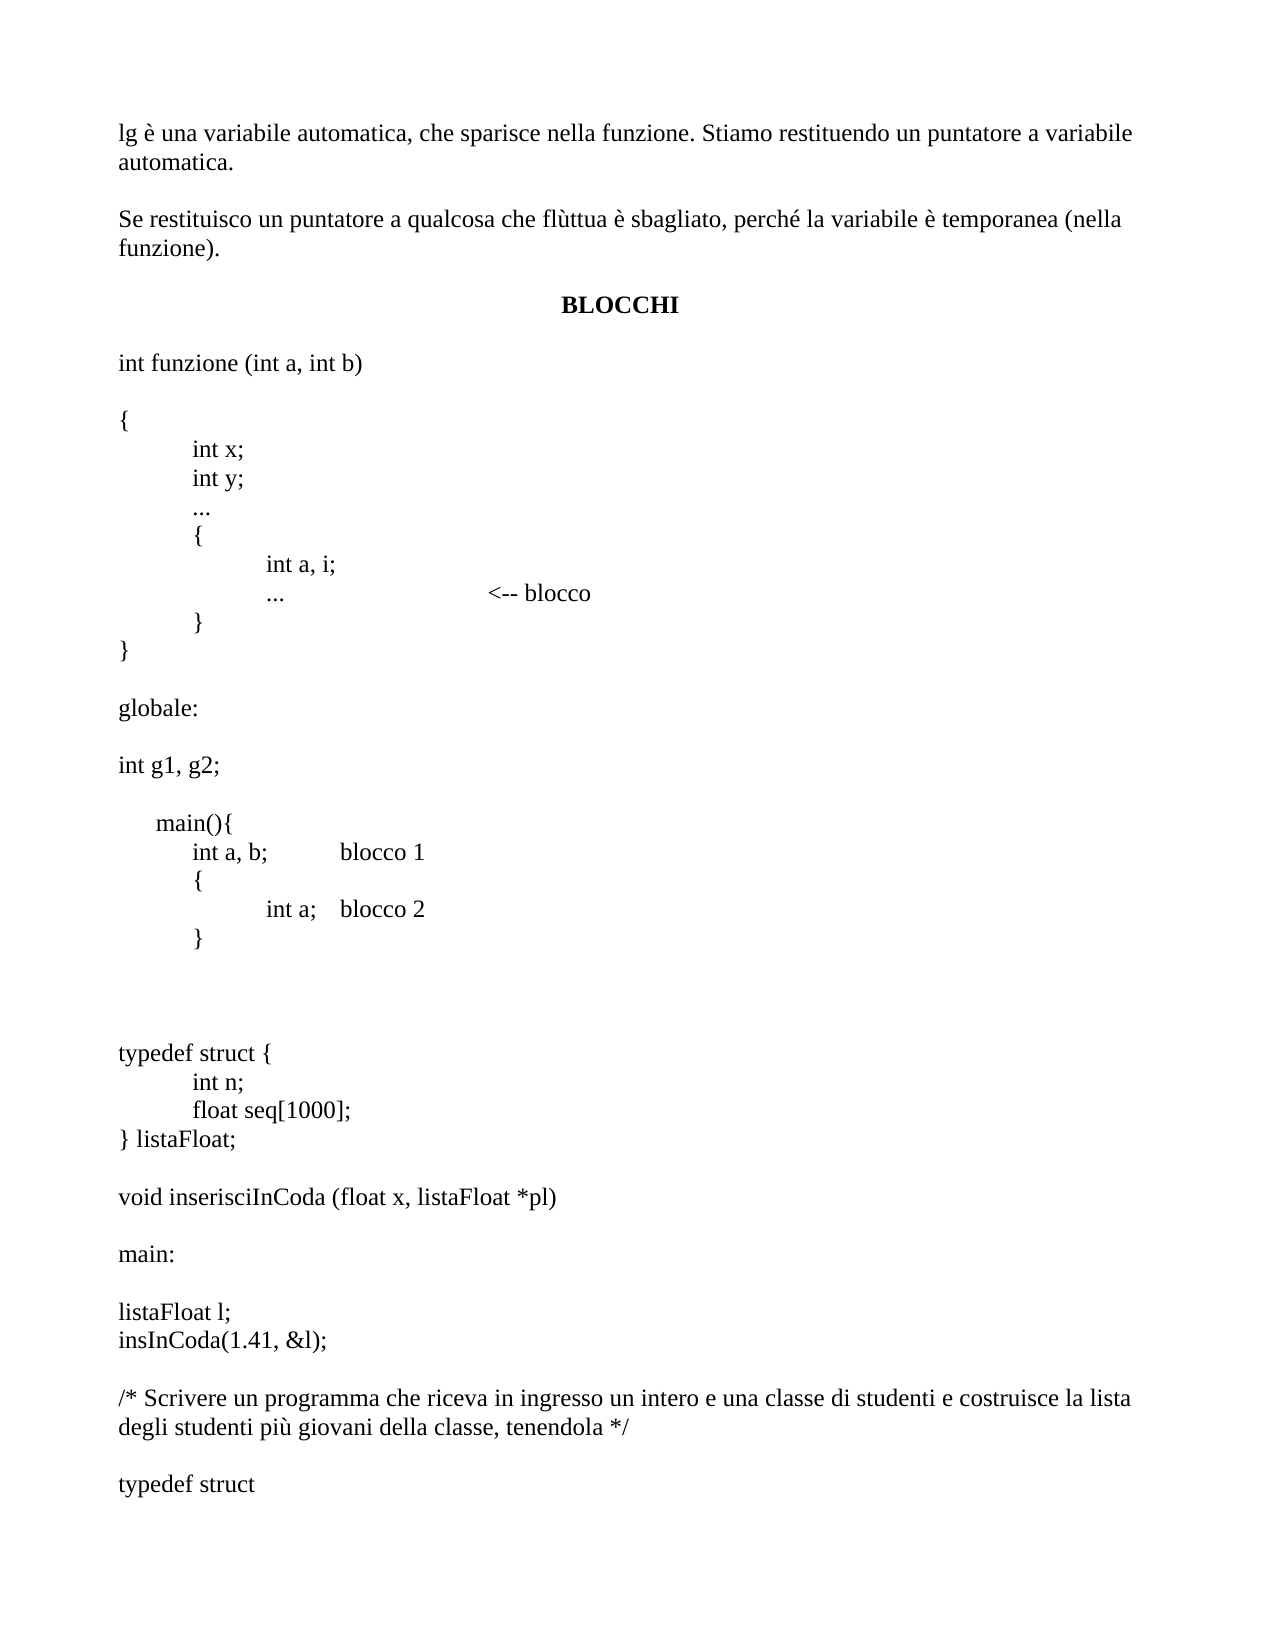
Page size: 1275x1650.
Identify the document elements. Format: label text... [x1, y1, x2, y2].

text listaFloat l; [118, 1297, 1157, 1326]
text insInCoda(1.41, &l); [118, 1326, 1157, 1354]
text int a, b; blocco 1 [118, 837, 1157, 866]
text } [118, 607, 1157, 636]
text int a; blocco 2 [118, 894, 1157, 923]
text main(){ [118, 808, 1157, 837]
text } [118, 923, 1157, 952]
text } [118, 636, 1157, 664]
text { [118, 521, 1157, 549]
text { [118, 406, 1157, 434]
text int funzione (int a, int b) [118, 348, 1157, 377]
text ... <-- blocco [118, 578, 1157, 607]
text globale: [118, 693, 1157, 722]
text lg è una variabile automatica, che sparisce nella funzione. Stiamo restituendo un puntatore a variabile automatica. [118, 118, 1157, 176]
text BLOCCHI [118, 291, 1157, 319]
text int a, i; [118, 549, 1157, 578]
text float seq[1000]; [118, 1096, 1157, 1124]
text { [118, 866, 1157, 894]
text ... [118, 492, 1157, 521]
text int n; [118, 1067, 1157, 1096]
text int x; [118, 434, 1157, 463]
text } listaFloat; [118, 1124, 1157, 1153]
text int y; [118, 463, 1157, 492]
text typedef struct [118, 1469, 1157, 1498]
text /* Scrivere un programma che riceva in ingresso un intero e una classe di studenti e costruisce la lista degli studenti più giovani della classe, tenendola */ [118, 1383, 1157, 1441]
text main: [118, 1239, 1157, 1268]
text typedef struct { [118, 1038, 1157, 1067]
text void inserisciInCoda (float x, listaFloat *pl) [118, 1182, 1157, 1239]
text Se restituisco un puntatore a qualcosa che flùttua è sbagliato, perché la variabile è temporanea (nella funzione). [118, 204, 1157, 262]
text int g1, g2; [118, 751, 1157, 779]
